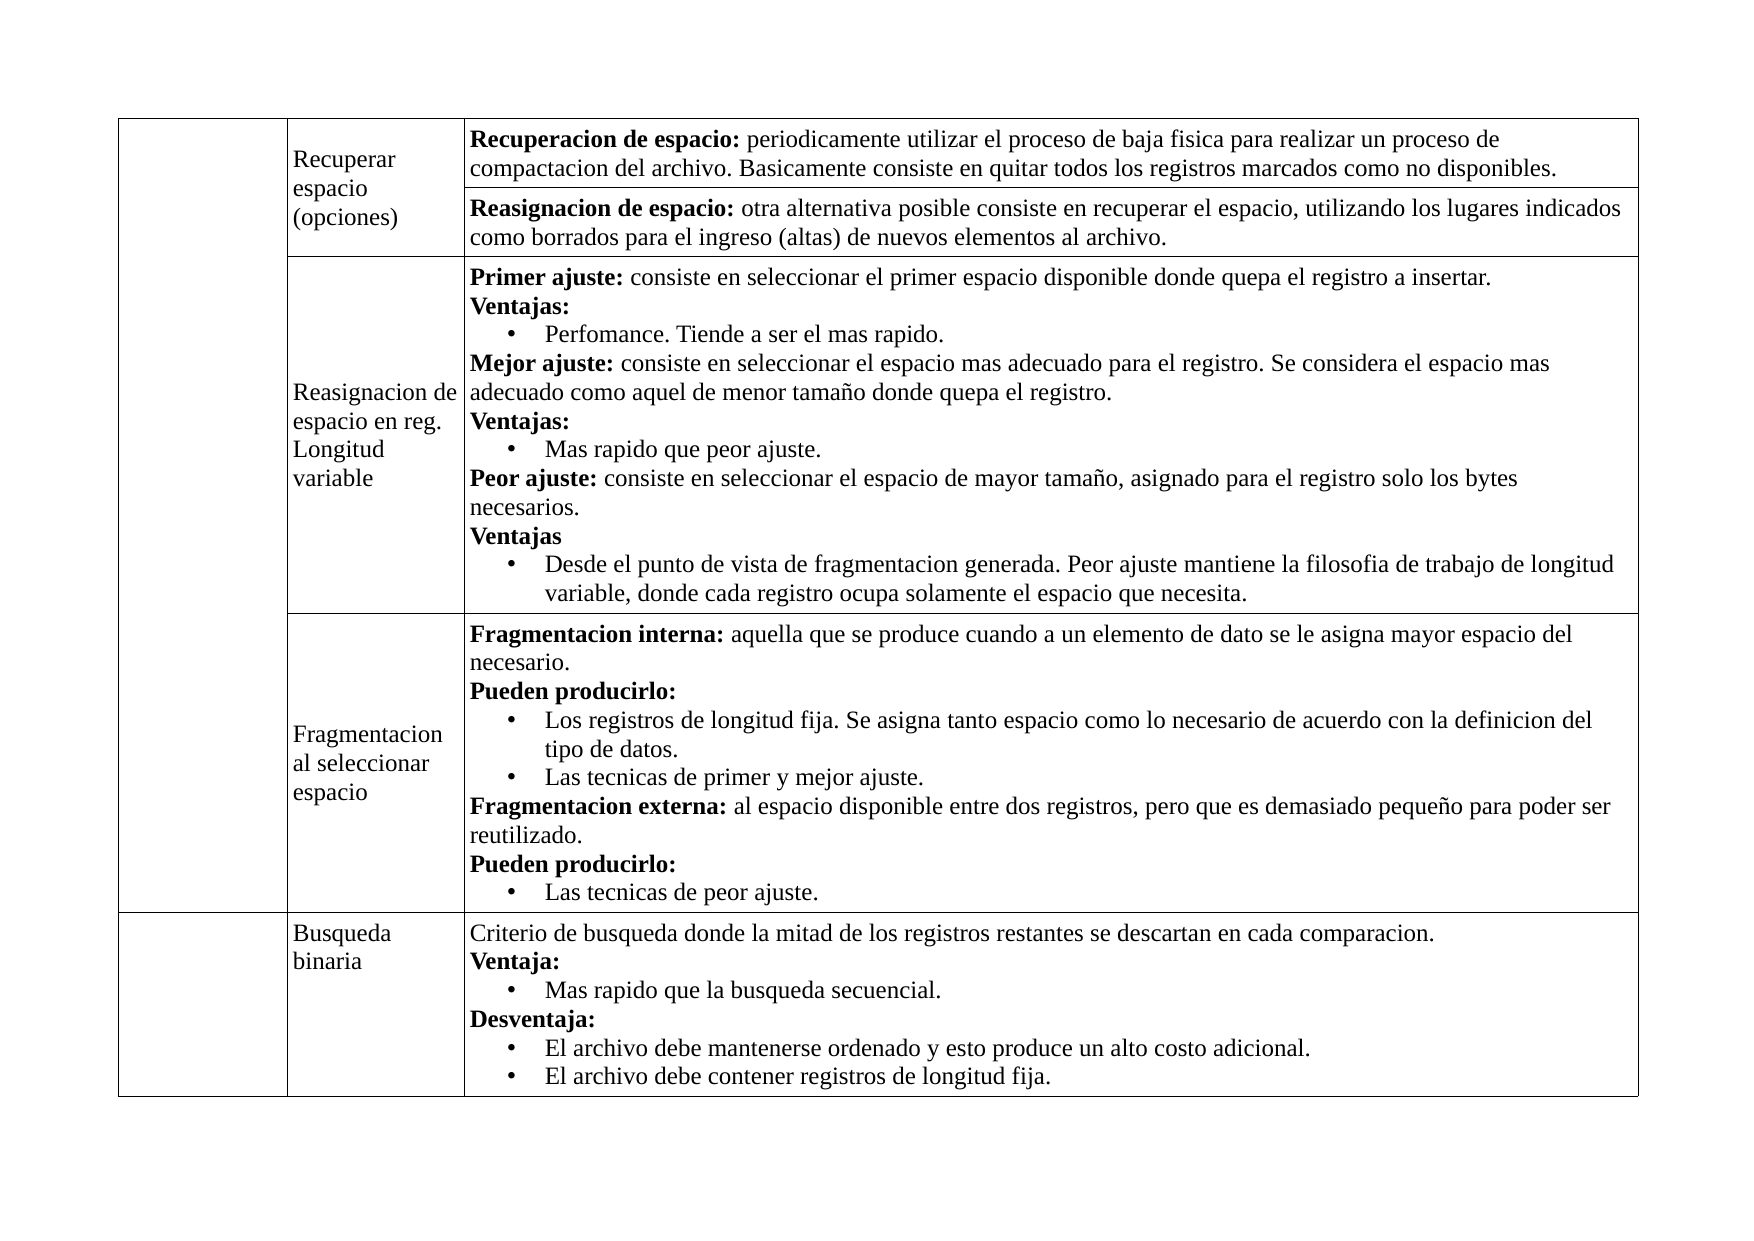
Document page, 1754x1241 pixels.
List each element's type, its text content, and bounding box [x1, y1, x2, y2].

table_cell Criterio de busqueda donde la mitad de los registros restantes se descartan en cada comparacion. Ventaja: Mas rapido que la busqueda secuencial. Desventaja: El archivo debe mantenerse ordenado y esto produce un alto costo adicional. El archivo debe contener registros de longitud fija. [465, 913, 1638, 1096]
table_cell Primer ajuste: consiste en seleccionar el primer espacio disponible donde quepa el registro a insertar. Ventajas: Perfomance. Tiende a ser el mas rapido. Mejor ajuste: consiste en seleccionar el espacio mas adecuado para el registro. Se considera el espacio mas adecuado como aquel de menor tamaño donde quepa el registro. Ventajas: Mas rapido que peor ajuste. Peor ajuste: consiste en seleccionar el espacio de mayor tamaño, asignado para el registro solo los bytes necesarios. Ventajas Desde el punto de vista de fragmentacion generada. Peor ajuste mantiene la filosofia de trabajo de longitud variable, donde cada registro ocupa solamente el espacio que necesita. [465, 257, 1638, 613]
table_cell Recuperar espacio (opciones) [288, 119, 464, 256]
table_cell Busqueda binaria [288, 913, 464, 1096]
table_cell [119, 913, 287, 1096]
table_cell Reasignacion de espacio: otra alternativa posible consiste en recuperar el espacio, utilizando los lugares indicados como borrados para el ingreso (altas) de nuevos elementos al archivo. [465, 188, 1638, 256]
table_cell Fragmentacion interna: aquella que se produce cuando a un elemento de dato se le asigna mayor espacio del necesario. Pueden producirlo: Los registros de longitud fija. Se asigna tanto espacio como lo necesario de acuerdo con la definicion del tipo de datos. Las tecnicas de primer y mejor ajuste. Fragmentacion externa: al espacio disponible entre dos registros, pero que es demasiado pequeño para poder ser reutilizado. Pueden producirlo: Las tecnicas de peor ajuste. [465, 614, 1638, 912]
table_cell Fragmentacion al seleccionar espacio [288, 614, 464, 912]
table_cell Reasignacion de espacio en reg. Longitud variable [288, 257, 464, 613]
table_header [119, 119, 287, 912]
table_cell Recuperacion de espacio: periodicamente utilizar el proceso de baja fisica para realizar un proceso de compactacion del archivo. Basicamente consiste en quitar todos los registros marcados como no disponibles. [465, 119, 1638, 187]
